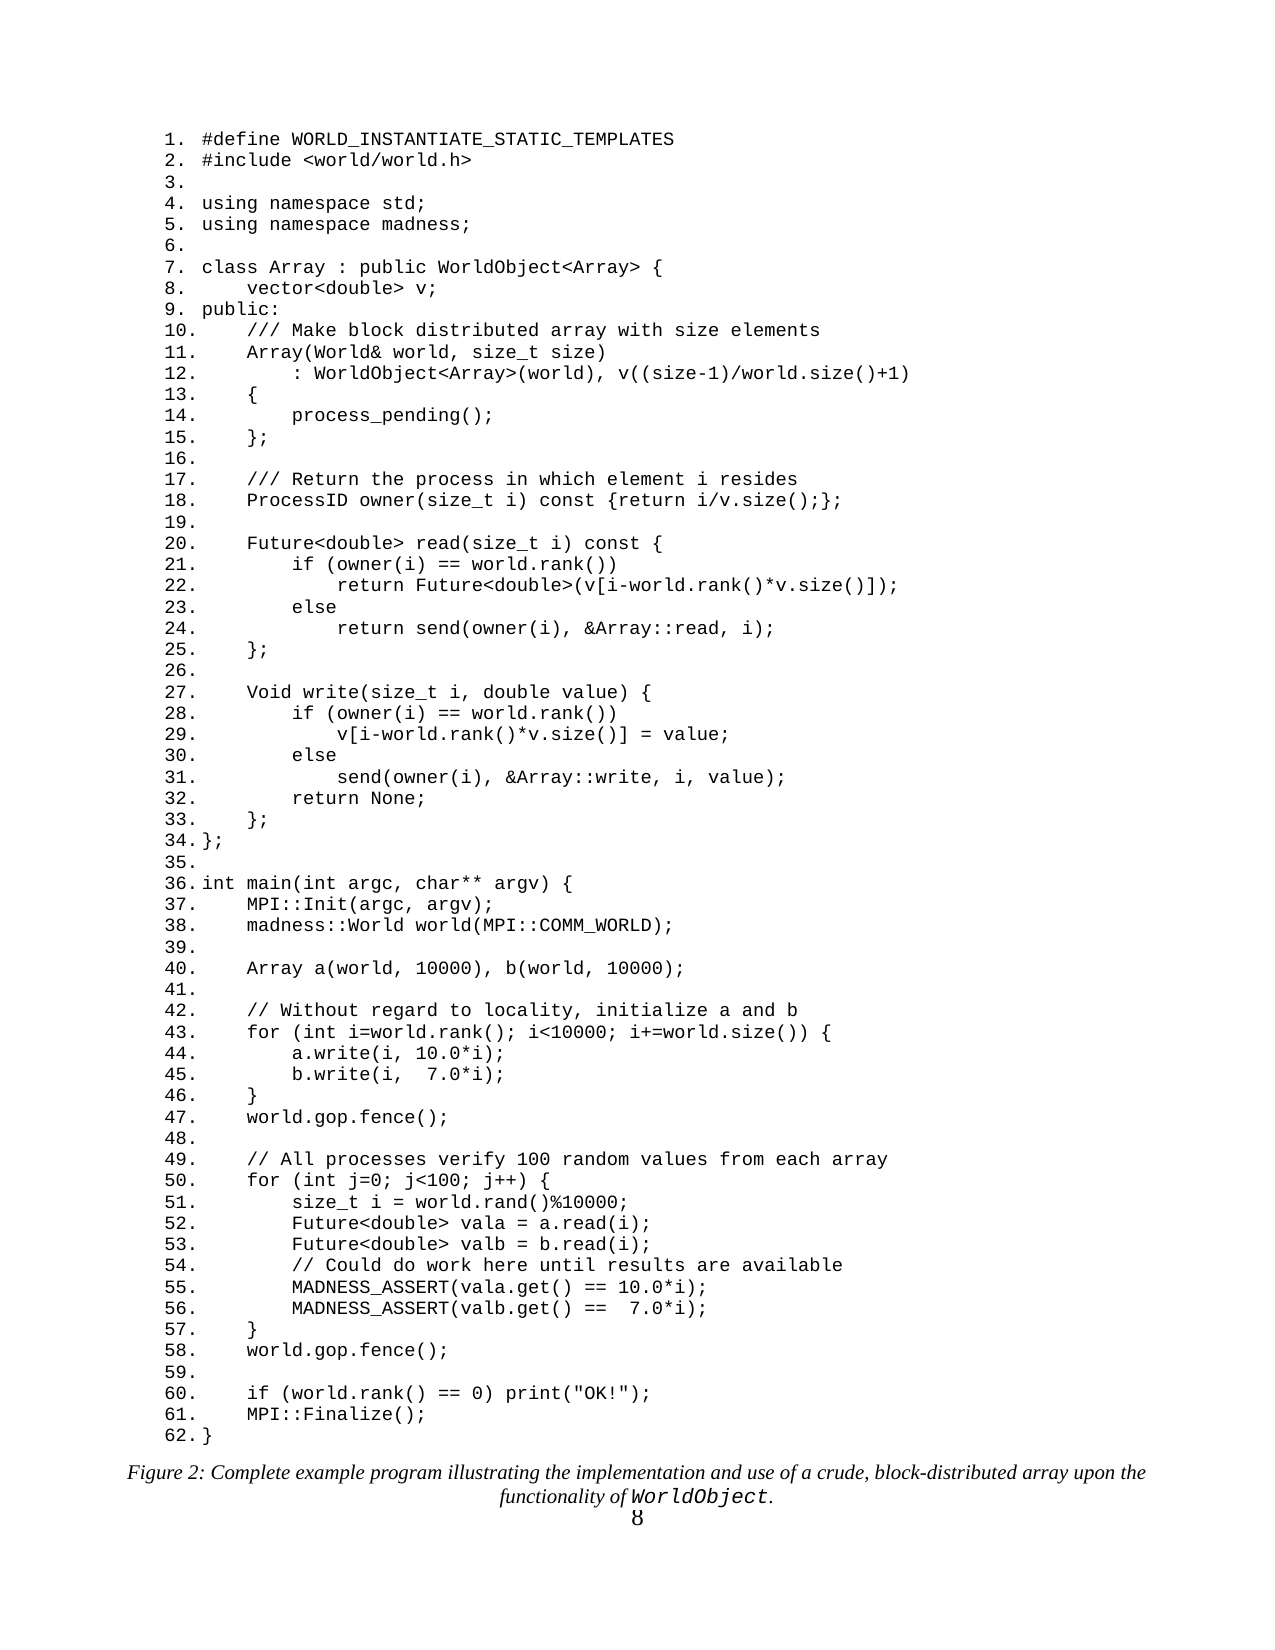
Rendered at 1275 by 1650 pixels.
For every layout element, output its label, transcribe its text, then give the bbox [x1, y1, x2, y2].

list : WorldObject<Array>(world), v((size-1)/world.size()+1) [164, 364, 1148, 385]
list else [164, 746, 1148, 767]
list public: [164, 300, 1148, 321]
list world.gop.fence(); [164, 1107, 1148, 1129]
list a.write(i, 10.0*i); [164, 1044, 1148, 1065]
list Future<double> vala = a.read(i); [164, 1214, 1148, 1235]
list Future<double> read(size_t i) const { [164, 534, 1148, 555]
list #include <world/world.h> [164, 151, 1148, 172]
list /// Return the process in which element i resides [164, 470, 1148, 491]
list /// Make block distributed array with size elements [164, 321, 1148, 342]
list for (int i=world.rank(); i<10000; i+=world.size()) { [164, 1022, 1148, 1044]
list send(owner(i), &Array::write, i, value); [164, 767, 1148, 789]
list using namespace std; [164, 194, 1148, 215]
list Array(World& world, size_t size) [164, 342, 1148, 364]
list { [164, 385, 1148, 406]
list for (int j=0; j<100; j++) { [164, 1171, 1148, 1192]
list ProcessID owner(size_t i) const {return i/v.size();}; [164, 491, 1148, 512]
list madness::World world(MPI::COMM_WORLD); [164, 916, 1148, 937]
list return send(owner(i), &Array::read, i); [164, 619, 1148, 640]
list }; [164, 831, 1148, 852]
list Array a(world, 10000), b(world, 10000); [164, 959, 1148, 980]
list v[i-world.rank()*v.size()] = value; [164, 725, 1148, 746]
list if (world.rank() == 0) print("OK!"); [164, 1384, 1148, 1405]
list using namespace madness; [164, 215, 1148, 236]
list class Array : public WorldObject<Array> { [164, 257, 1148, 279]
list }; [164, 640, 1148, 661]
list size_t i = world.rand()%10000; [164, 1192, 1148, 1214]
list Future<double> valb = b.read(i); [164, 1235, 1148, 1256]
list else [164, 597, 1148, 619]
list }; [164, 427, 1148, 449]
list int main(int argc, char** argv) { [164, 874, 1148, 895]
list vector<double> v; [164, 279, 1148, 300]
list b.write(i, 7.0*i); [164, 1065, 1148, 1086]
list // Could do work here until results are available [164, 1256, 1148, 1277]
list MADNESS_ASSERT(valb.get() == 7.0*i); [164, 1299, 1148, 1320]
list if (owner(i) == world.rank()) [164, 704, 1148, 725]
list MPI::Init(argc, argv); [164, 895, 1148, 916]
list }; [164, 810, 1148, 831]
list Void write(size_t i, double value) { [164, 682, 1148, 704]
list process_pending(); [164, 406, 1148, 427]
list if (owner(i) == world.rank()) [164, 555, 1148, 576]
list #define WORLD_INSTANTIATE_STATIC_TEMPLATES [164, 130, 1148, 151]
list } [164, 1086, 1148, 1107]
list world.gop.fence(); [164, 1341, 1148, 1362]
list } [164, 1426, 1148, 1447]
list return Future<double>(v[i-world.rank()*v.size()]); [164, 576, 1148, 597]
list MADNESS_ASSERT(vala.get() == 10.0*i); [164, 1277, 1148, 1299]
list return None; [164, 789, 1148, 810]
list MPI::Finalize(); [164, 1405, 1148, 1426]
list // Without regard to locality, initialize a and b [164, 1001, 1148, 1022]
list } [164, 1320, 1148, 1341]
text Figure 2: Complete example program illustrating the implementation and use of a crude, block-distributed array upon the functionality of WorldObject. [127, 1460, 1148, 1510]
list // All processes verify 100 random values from each array [164, 1150, 1148, 1171]
